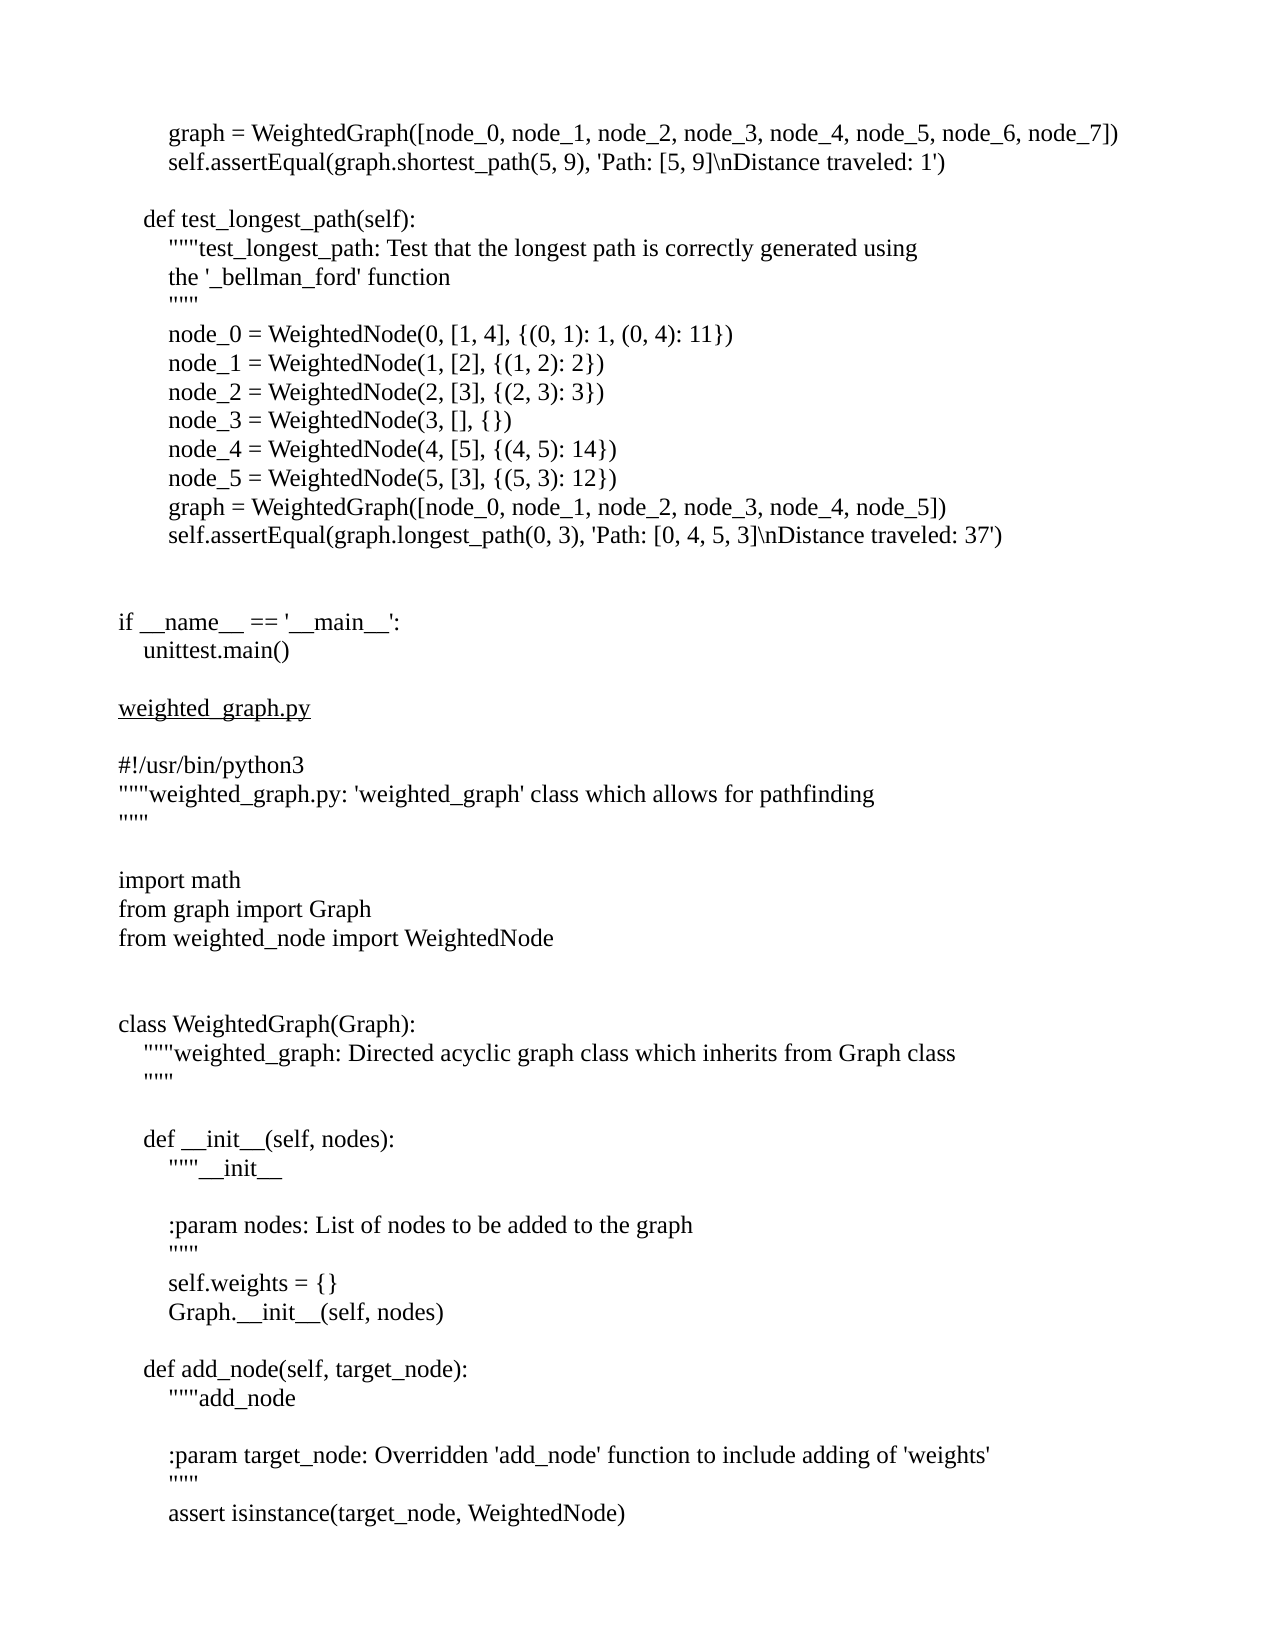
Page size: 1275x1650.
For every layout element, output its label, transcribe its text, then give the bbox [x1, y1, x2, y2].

text import math [118, 866, 1157, 894]
text """add_node [118, 1383, 1157, 1412]
text """weighted_graph.py: 'weighted_graph' class which allows for pathfinding [118, 779, 1157, 808]
text Graph.__init__(self, nodes) [118, 1297, 1157, 1326]
text node_2 = WeightedNode(2, [3], {(2, 3): 3}) [118, 377, 1157, 406]
text self.assertEqual(graph.shortest_path(5, 9), 'Path: [5, 9]\nDistance traveled: 1') [118, 147, 1157, 176]
text def add_node(self, target_node): [118, 1354, 1157, 1383]
text assert isinstance(target_node, WeightedNode) [118, 1498, 1157, 1527]
text self.assertEqual(graph.longest_path(0, 3), 'Path: [0, 4, 5, 3]\nDistance traveled: 37') [118, 521, 1157, 549]
text the '_bellman_ford' function [118, 262, 1157, 291]
text """__init__ [118, 1153, 1157, 1182]
text class WeightedGraph(Graph): [118, 1009, 1157, 1038]
text def test_longest_path(self): [118, 204, 1157, 233]
text graph = WeightedGraph([node_0, node_1, node_2, node_3, node_4, node_5]) [118, 492, 1157, 521]
text node_1 = WeightedNode(1, [2], {(1, 2): 2}) [118, 348, 1157, 377]
text graph = WeightedGraph([node_0, node_1, node_2, node_3, node_4, node_5, node_6, node_7]) [118, 118, 1157, 147]
text self.weights = {} [118, 1268, 1157, 1297]
text node_0 = WeightedNode(0, [1, 4], {(0, 1): 1, (0, 4): 11}) [118, 319, 1157, 348]
text unittest.main() [118, 636, 1157, 664]
text """ [118, 1469, 1157, 1498]
text weighted_graph.py [118, 693, 1157, 722]
text """weighted_graph: Directed acyclic graph class which inherits from Graph class [118, 1038, 1157, 1067]
text node_4 = WeightedNode(4, [5], {(4, 5): 14}) [118, 434, 1157, 463]
text """test_longest_path: Test that the longest path is correctly generated using [118, 233, 1157, 262]
text node_5 = WeightedNode(5, [3], {(5, 3): 12}) [118, 463, 1157, 492]
text from graph import Graph [118, 894, 1157, 923]
text :param target_node: Overridden 'add_node' function to include adding of 'weights' [118, 1441, 1157, 1469]
text def __init__(self, nodes): [118, 1124, 1157, 1153]
text if __name__ == '__main__': [118, 607, 1157, 636]
text """ [118, 1067, 1157, 1096]
text """ [118, 808, 1157, 837]
text from weighted_node import WeightedNode [118, 923, 1157, 952]
text node_3 = WeightedNode(3, [], {}) [118, 406, 1157, 434]
text #!/usr/bin/python3 [118, 751, 1157, 779]
text """ [118, 1239, 1157, 1268]
text :param nodes: List of nodes to be added to the graph [118, 1211, 1157, 1239]
text """ [118, 291, 1157, 319]
